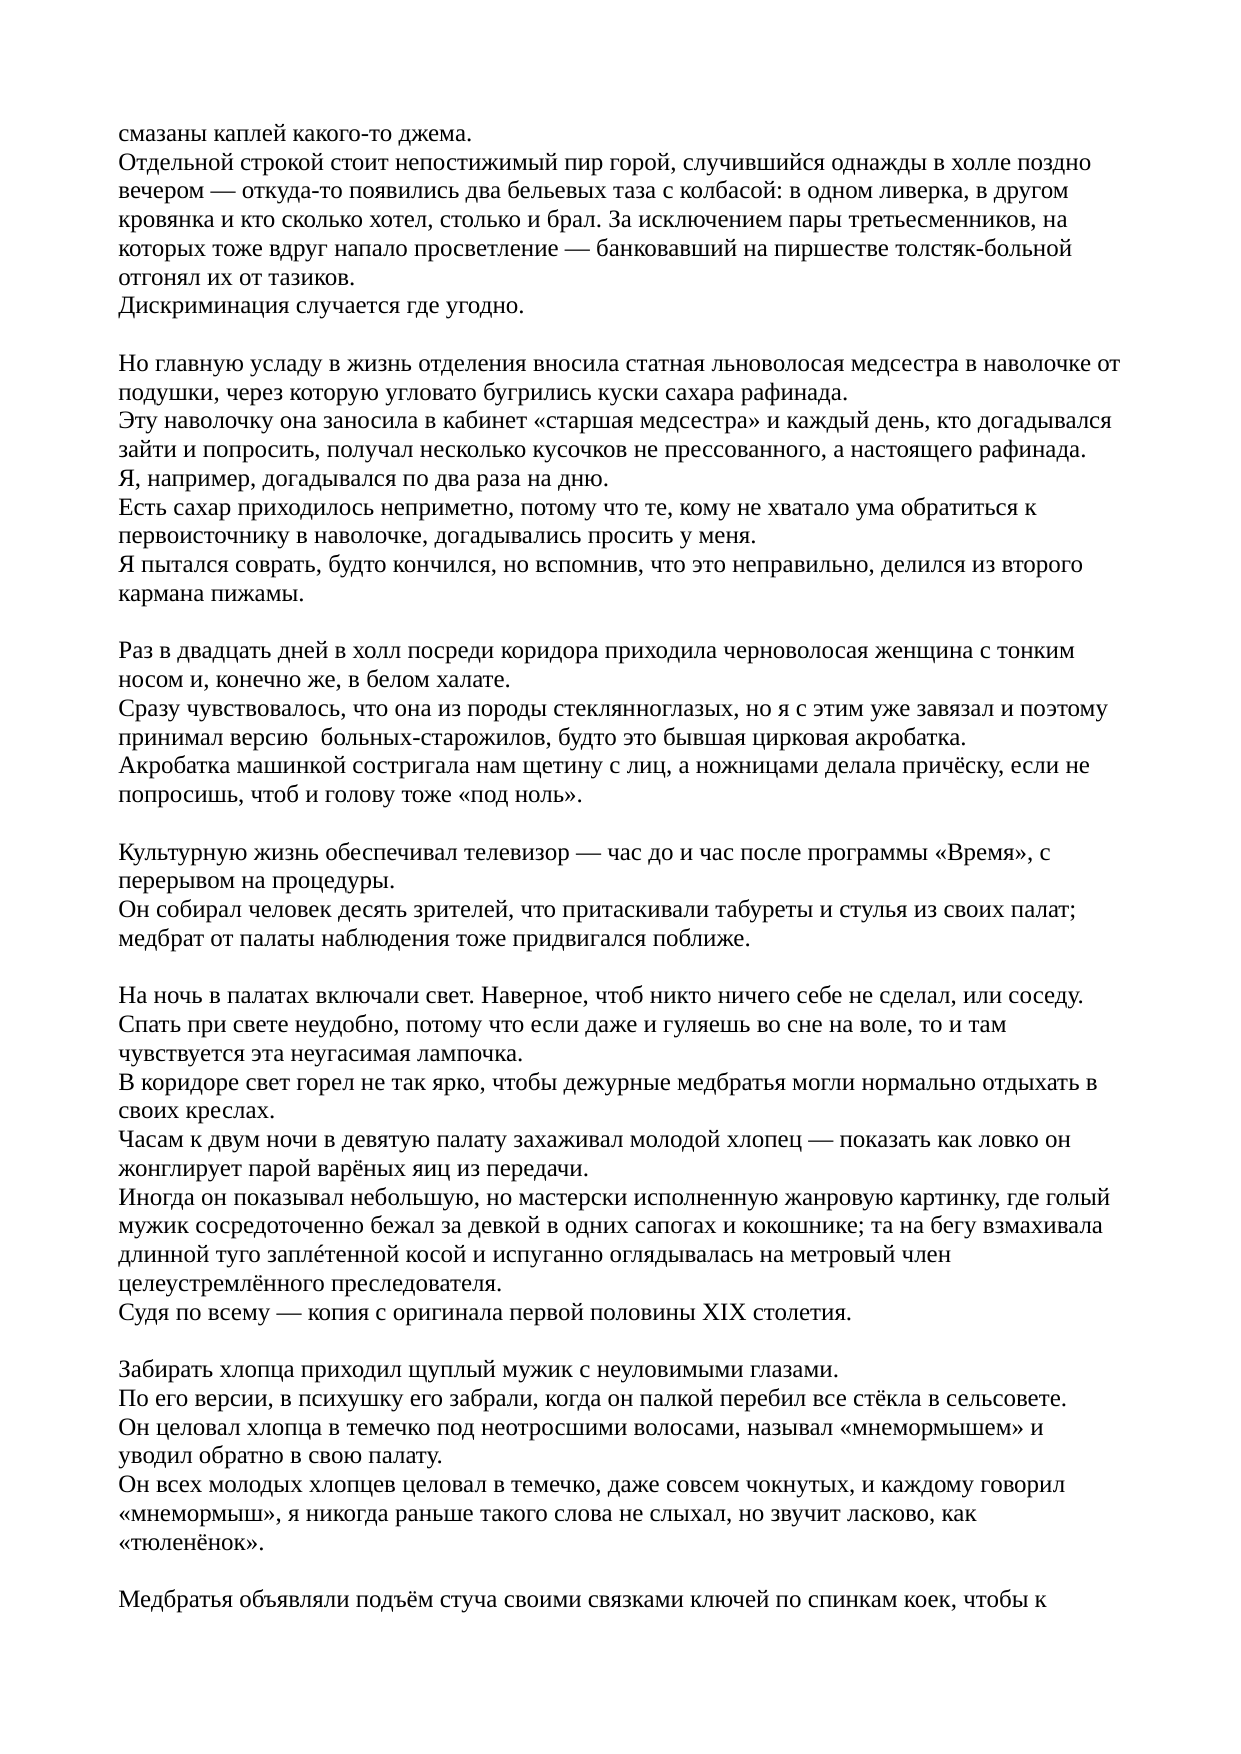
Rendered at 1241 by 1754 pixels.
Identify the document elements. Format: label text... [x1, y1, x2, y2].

text Спать при свете неудобно, потому что если даже и гуляешь во сне на воле, то и там чувствуется эта неугасимая лампочка. [118, 1009, 1122, 1067]
text Раз в двадцать дней в холл посреди коридора приходила черноволосая женщина с тонким носом и, конечно же, в белом халате. [118, 636, 1122, 693]
text Часам к двум ночи в девятую палату захаживал молодой хлопец — показать как ловко он жонглирует парой варёных яиц из передачи. [118, 1124, 1122, 1182]
text смазаны каплей какого-то джема. [118, 118, 1122, 147]
text Судя по всему — копия с оригинала первой половины XIX столетия. [118, 1297, 1122, 1326]
text По его версии, в психушку его забрали, когда он палкой перебил все стёкла в сельсовете. [118, 1383, 1122, 1412]
text Отдельной строкой стоит непостижимый пир горой, случившийся однажды в холле поздно вечером — откуда-то появились два бельевых таза с колбасой: в одном ливерка, в другом кровянка и кто сколько хотел, столько и брал. За исключением пары третьесменников, на которых тоже вдруг напало просветление — банковавший на пиршестве толстяк-больной отгонял их от тазиков. [118, 147, 1122, 291]
text Я пытался соврать, будто кончился, но вспомнив, что это неправильно, делился из второго кармана пижамы. [118, 549, 1122, 607]
text Он целовал хлопца в темечко под неотросшими волосами, называл «мнемормышем» и уводил обратно в свою палату. [118, 1412, 1122, 1469]
text Есть сахар приходилось неприметно, потому что те, кому не хватало ума обратиться к первоисточнику в наволочке, догадывались просить у меня. [118, 492, 1122, 549]
text Он всех молодых хлопцев целовал в темечко, даже совсем чокнутых, и каждому говорил «мнемормыш», я никогда раньше такого слова не слыхал, но звучит ласково, как «тюленёнок». [118, 1469, 1122, 1556]
text В коридоре свет горел не так ярко, чтобы дежурные медбратья могли нормально отдыхать в своих креслах. [118, 1067, 1122, 1124]
text Сразу чувствовалось, что она из породы стеклянноглазых, но я с этим уже завязал и поэтому принимал версию больных-старожилов, будто это бывшая цирковая акробатка. [118, 693, 1122, 751]
text Акробатка машинкой состригала нам щетину с лиц, а ножницами делала причёску, если не попросишь, чтоб и голову тоже «под ноль». [118, 751, 1122, 808]
text Он собирал человек десять зрителей, что притаскивали табуреты и стулья из своих палат; медбрат от палаты наблюдения тоже придвигался поближе. [118, 894, 1122, 952]
text Забирать хлопца приходил щуплый мужик с неуловимыми глазами. [118, 1354, 1122, 1383]
text Культурную жизнь обеспечивал телевизор — час до и час после программы «Время», с перерывом на процедуры. [118, 837, 1122, 894]
text Но главную усладу в жизнь отделения вносила статная льноволосая медсестра в наволочке от подушки, через которую угловато бугрились куски сахара рафинада. [118, 348, 1122, 406]
text Я, например, догадывался по два раза на дню. [118, 463, 1122, 492]
text Иногда он показывал небольшую, но мастерски исполненную жанровую картинку, где голый мужик сосредоточенно бежал за девкой в одних сапогах и кокошнике; та на бегу взмахивала длинной туго заплéтенной косой и испуганно оглядывалась на метровый член целеустремлённого преследователя. [118, 1182, 1122, 1297]
text Эту наволочку она заносила в кабинет «старшая медсестра» и каждый день, кто догадывался зайти и попросить, получал несколько кусочков не прессованного, а настоящего рафинада. [118, 406, 1122, 463]
text Медбратья объявляли подъём стуча своими связками ключей по спинкам коек, чтобы к [118, 1584, 1122, 1613]
text На ночь в палатах включали свет. Наверное, чтоб никто ничего себе не сделал, или соседу. [118, 981, 1122, 1009]
text Дискриминация случается где угодно. [118, 291, 1122, 319]
